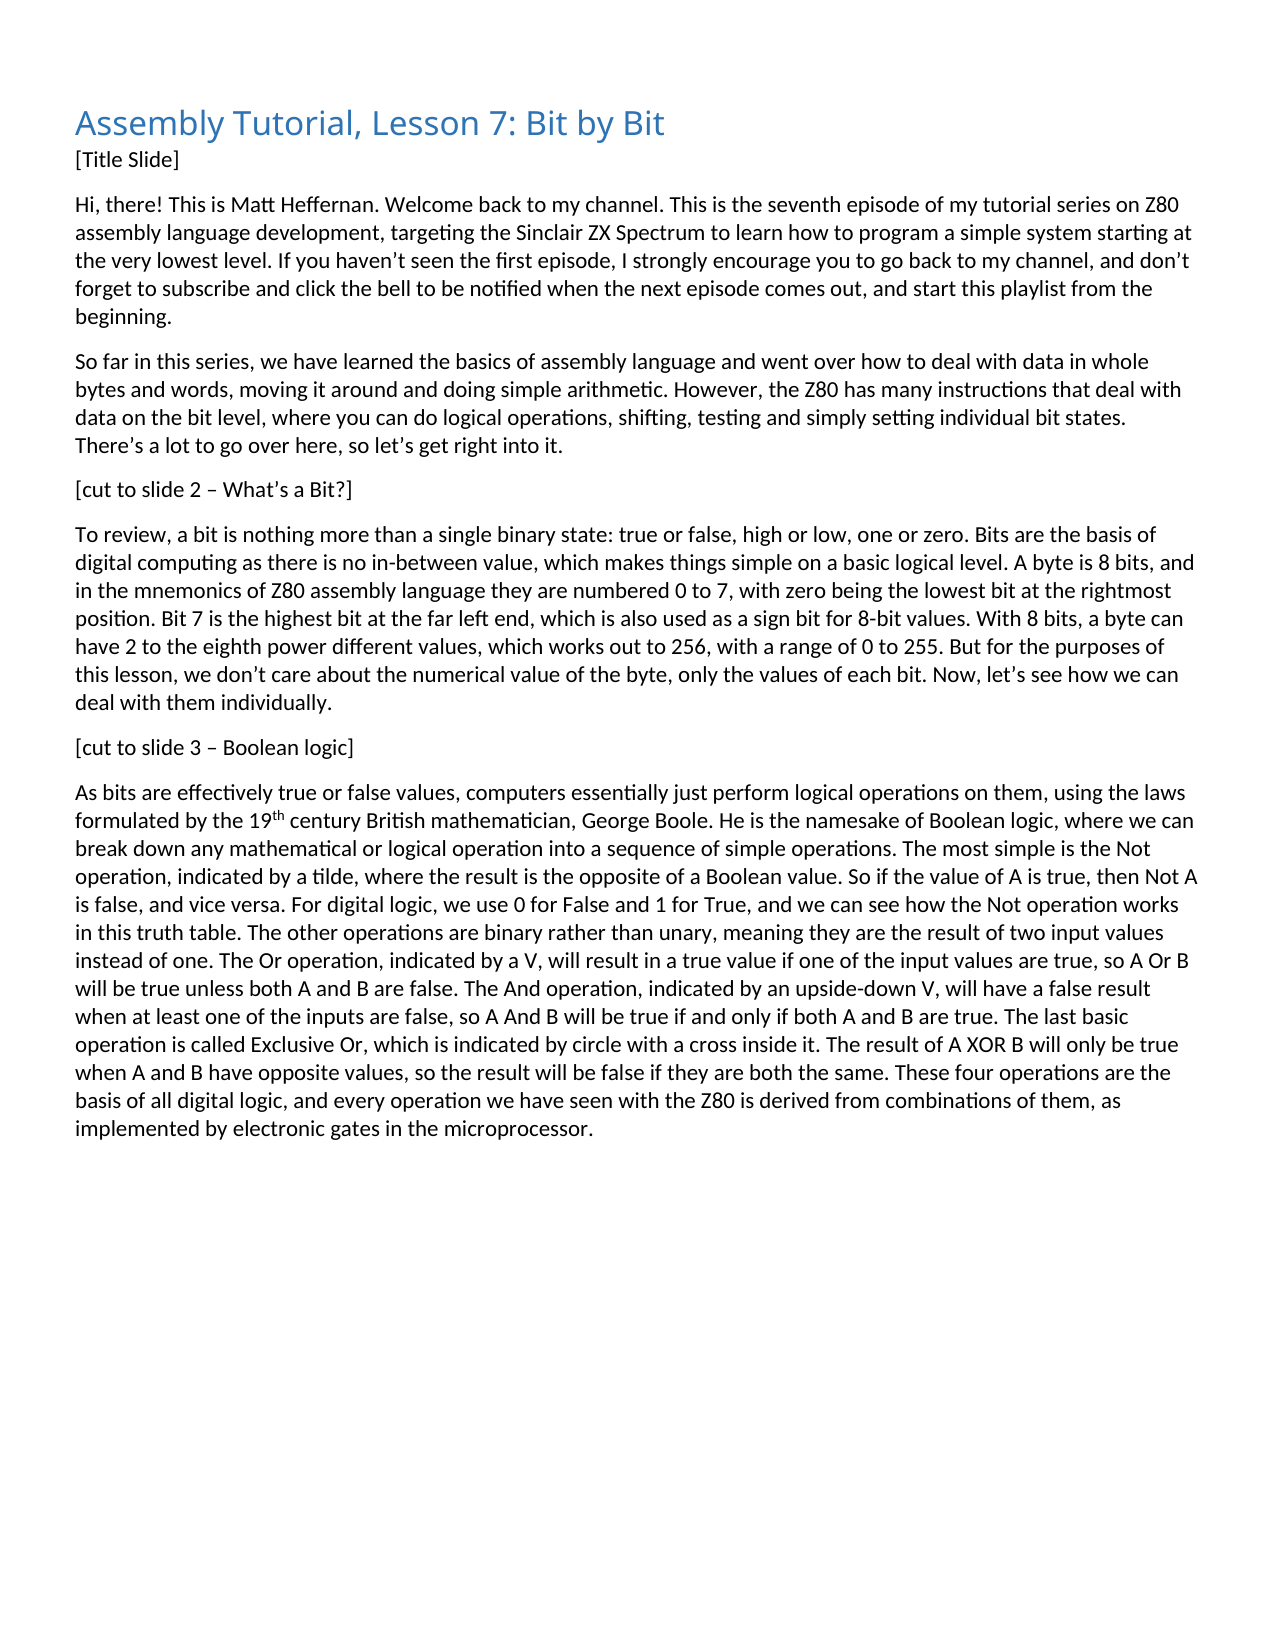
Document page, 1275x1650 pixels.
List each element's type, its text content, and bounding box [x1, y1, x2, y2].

text Hi, there! This is Matt Heffernan. Welcome back to my channel. This is the seventh episode of my tutorial series on Z80 assembly language development, targeting the Sinclair ZX Spectrum to learn how to program a simple system starting at the very lowest level. If you haven’t seen the first episode, I strongly encourage you to go back to my channel, and don’t forget to subscribe and click the bell to be notified when the next episode comes out, and start this playlist from the beginning. [75, 190, 1200, 330]
text As bits are effectively true or false values, computers essentially just perform logical operations on them, using the laws formulated by the 19th century British mathematician, George Boole. He is the namesake of Boolean logic, where we can break down any mathematical or logical operation into a sequence of simple operations. The most simple is the Not operation, indicated by a tilde, where the result is the opposite of a Boolean value. So if the value of A is true, then Not A is false, and vice versa. For digital logic, we use 0 for False and 1 for True, and we can see how the Not operation works in this truth table. The other operations are binary rather than unary, meaning they are the result of two input values instead of one. The Or operation, indicated by a V, will result in a true value if one of the input values are true, so A Or B will be true unless both A and B are false. The And operation, indicated by an upside-down V, will have a false result when at least one of the inputs are false, so A And B will be true if and only if both A and B are true. The last basic operation is called Exclusive Or, which is indicated by circle with a cross inside it. The result of A XOR B will only be true when A and B have opposite values, so the result will be false if they are both the same. These four operations are the basis of all digital logic, and every operation we have seen with the Z80 is derived from combinations of them, as implemented by electronic gates in the microprocessor. [75, 778, 1200, 1142]
subtitle Assembly Tutorial, Lesson 7: Bit by Bit [75, 100, 1200, 145]
text To review, a bit is nothing more than a single binary state: true or false, high or low, one or zero. Bits are the basis of digital computing as there is no in-between value, which makes things simple on a basic logical level. A byte is 8 bits, and in the mnemonics of Z80 assembly language they are numbered 0 to 7, with zero being the lowest bit at the rightmost position. Bit 7 is the highest bit at the far left end, which is also used as a sign bit for 8-bit values. With 8 bits, a byte can have 2 to the eighth power different values, which works out to 256, with a range of 0 to 255. But for the purposes of this lesson, we don’t care about the numerical value of the byte, only the values of each bit. Now, let’s see how we can deal with them individually. [75, 520, 1200, 716]
text [cut to slide 3 – Boolean logic] [75, 733, 1200, 761]
text So far in this series, we have learned the basics of assembly language and went over how to deal with data in whole bytes and words, moving it around and doing simple arithmetic. However, the Z80 has many instructions that deal with data on the bit level, where you can do logical operations, shifting, testing and simply setting individual bit states. There’s a lot to go over here, so let’s get right into it. [75, 347, 1200, 459]
text [Title Slide] [75, 145, 1200, 173]
text [cut to slide 2 – What’s a Bit?] [75, 476, 1200, 504]
